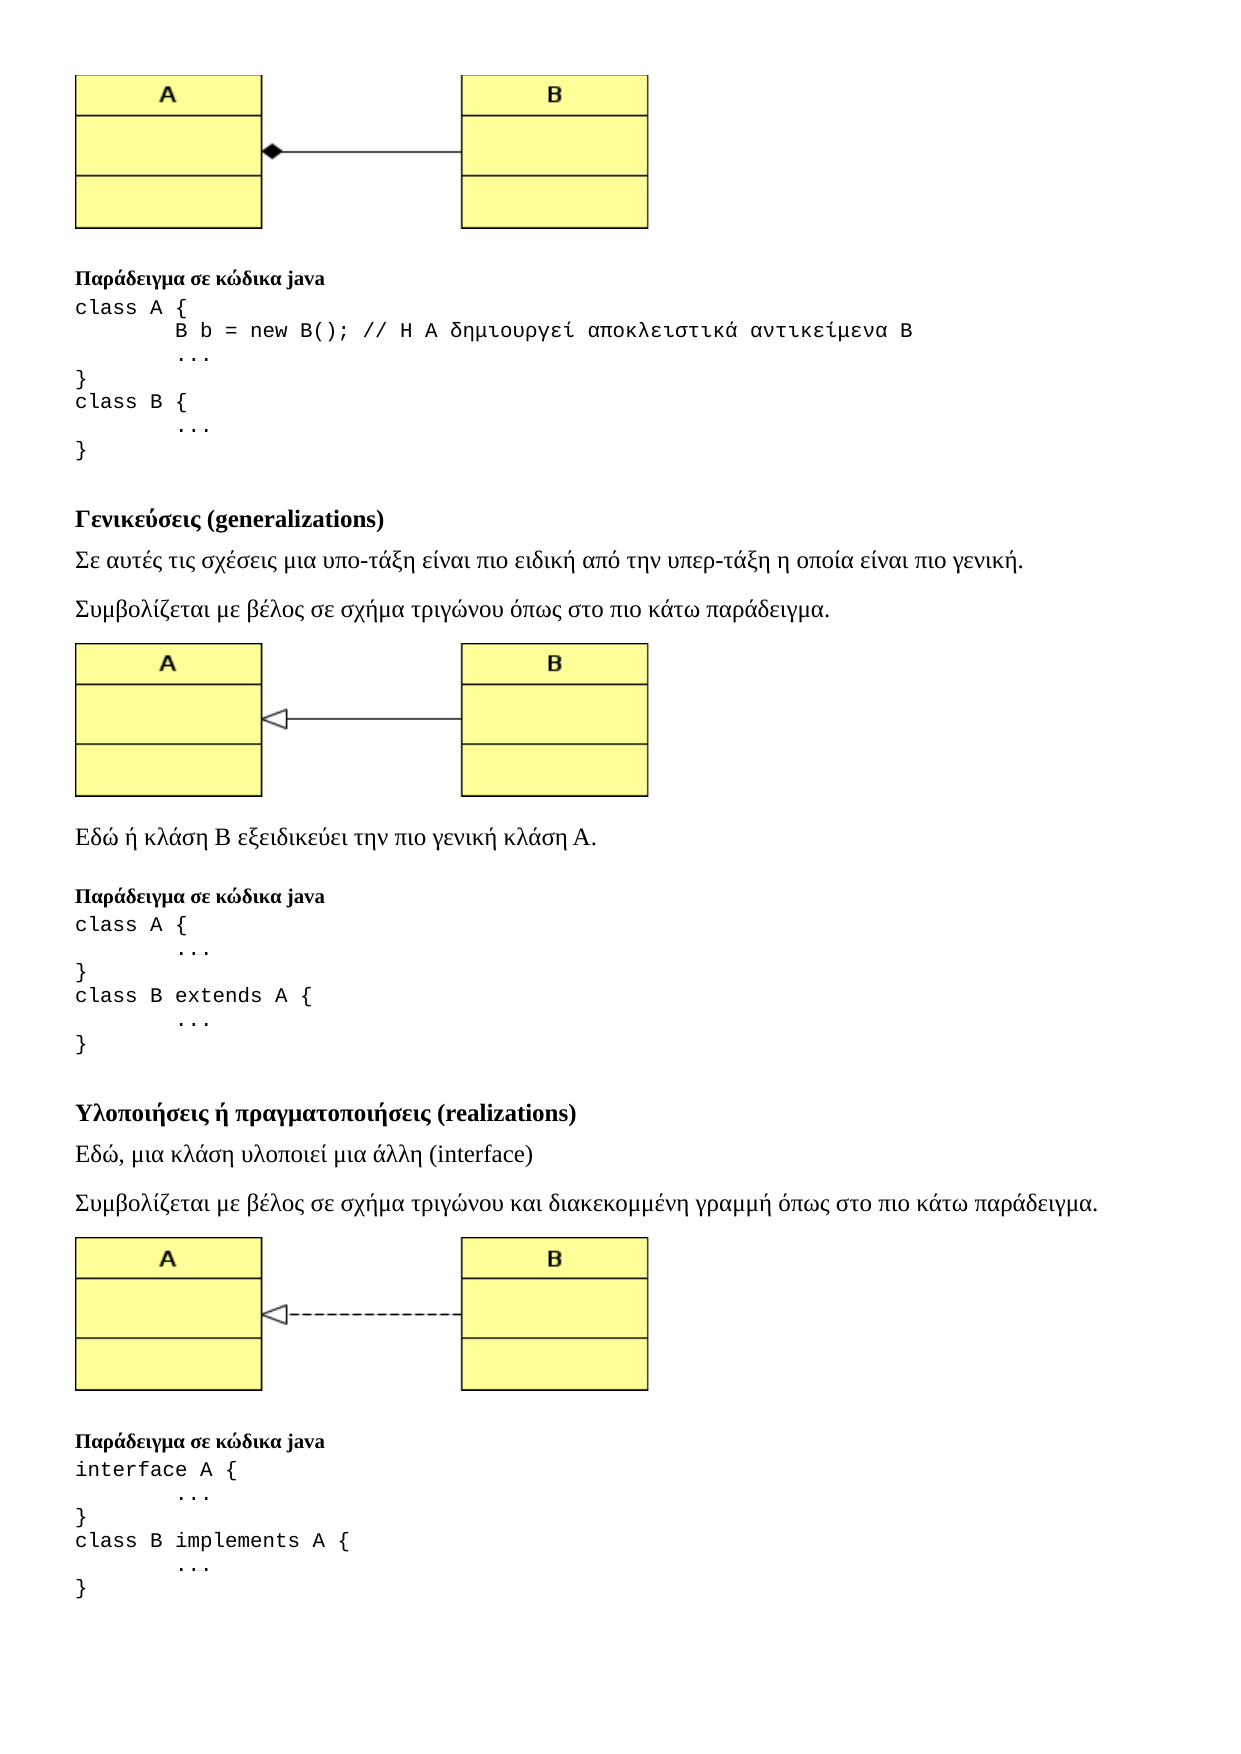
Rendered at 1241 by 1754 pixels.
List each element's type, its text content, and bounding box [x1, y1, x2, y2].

text } [75, 438, 1165, 462]
picture [75, 1237, 649, 1391]
text Εδώ ή κλάση Β εξειδικεύει την πιο γενική κλάση Α. [75, 822, 1165, 851]
text class B { [75, 391, 1165, 415]
subtitle Παράδειγμα σε κώδικα java [75, 884, 1165, 908]
text class B implements A { [75, 1530, 1165, 1554]
text } [75, 1577, 1165, 1601]
text ... [75, 1009, 1165, 1032]
text Συμβολίζεται με βέλος σε σχήμα τριγώνου και διακεκομμένη γραμμή όπως στο πιο κάτω παράδειγμα. [75, 1188, 1165, 1217]
text Εδώ, μια κλάση υλοποιεί μια άλλη (interface) [75, 1139, 1165, 1168]
subtitle Παράδειγμα σε κώδικα java [75, 1429, 1165, 1453]
text } [75, 1032, 1165, 1056]
text ... [75, 1554, 1165, 1577]
picture [75, 75, 649, 229]
picture [75, 643, 649, 797]
text } [75, 1506, 1165, 1530]
text ... [75, 344, 1165, 368]
text ... [75, 938, 1165, 962]
text Σε αυτές τις σχέσεις μια υπο-τάξη είναι πιο ειδική από την υπερ-τάξη η οποία είναι πιο γενική. [75, 545, 1165, 574]
text B b = new B(); // Η A δημιουργεί αποκλειστικά αντικείμενα Β [75, 320, 1165, 344]
subtitle Γενικεύσεις (generalizations) [75, 504, 1165, 533]
text class A { [75, 297, 1165, 320]
text } [75, 962, 1165, 985]
subtitle Παράδειγμα σε κώδικα java [75, 266, 1165, 290]
subtitle Υλοποιήσεις ή πραγματοποιήσεις (realizations) [75, 1098, 1165, 1127]
text ... [75, 1483, 1165, 1506]
text Συμβολίζεται με βέλος σε σχήμα τριγώνου όπως στο πιο κάτω παράδειγμα. [75, 594, 1165, 623]
text interface A { [75, 1459, 1165, 1483]
text class A { [75, 914, 1165, 938]
text ... [75, 415, 1165, 438]
text class B extends A { [75, 985, 1165, 1009]
text } [75, 368, 1165, 391]
